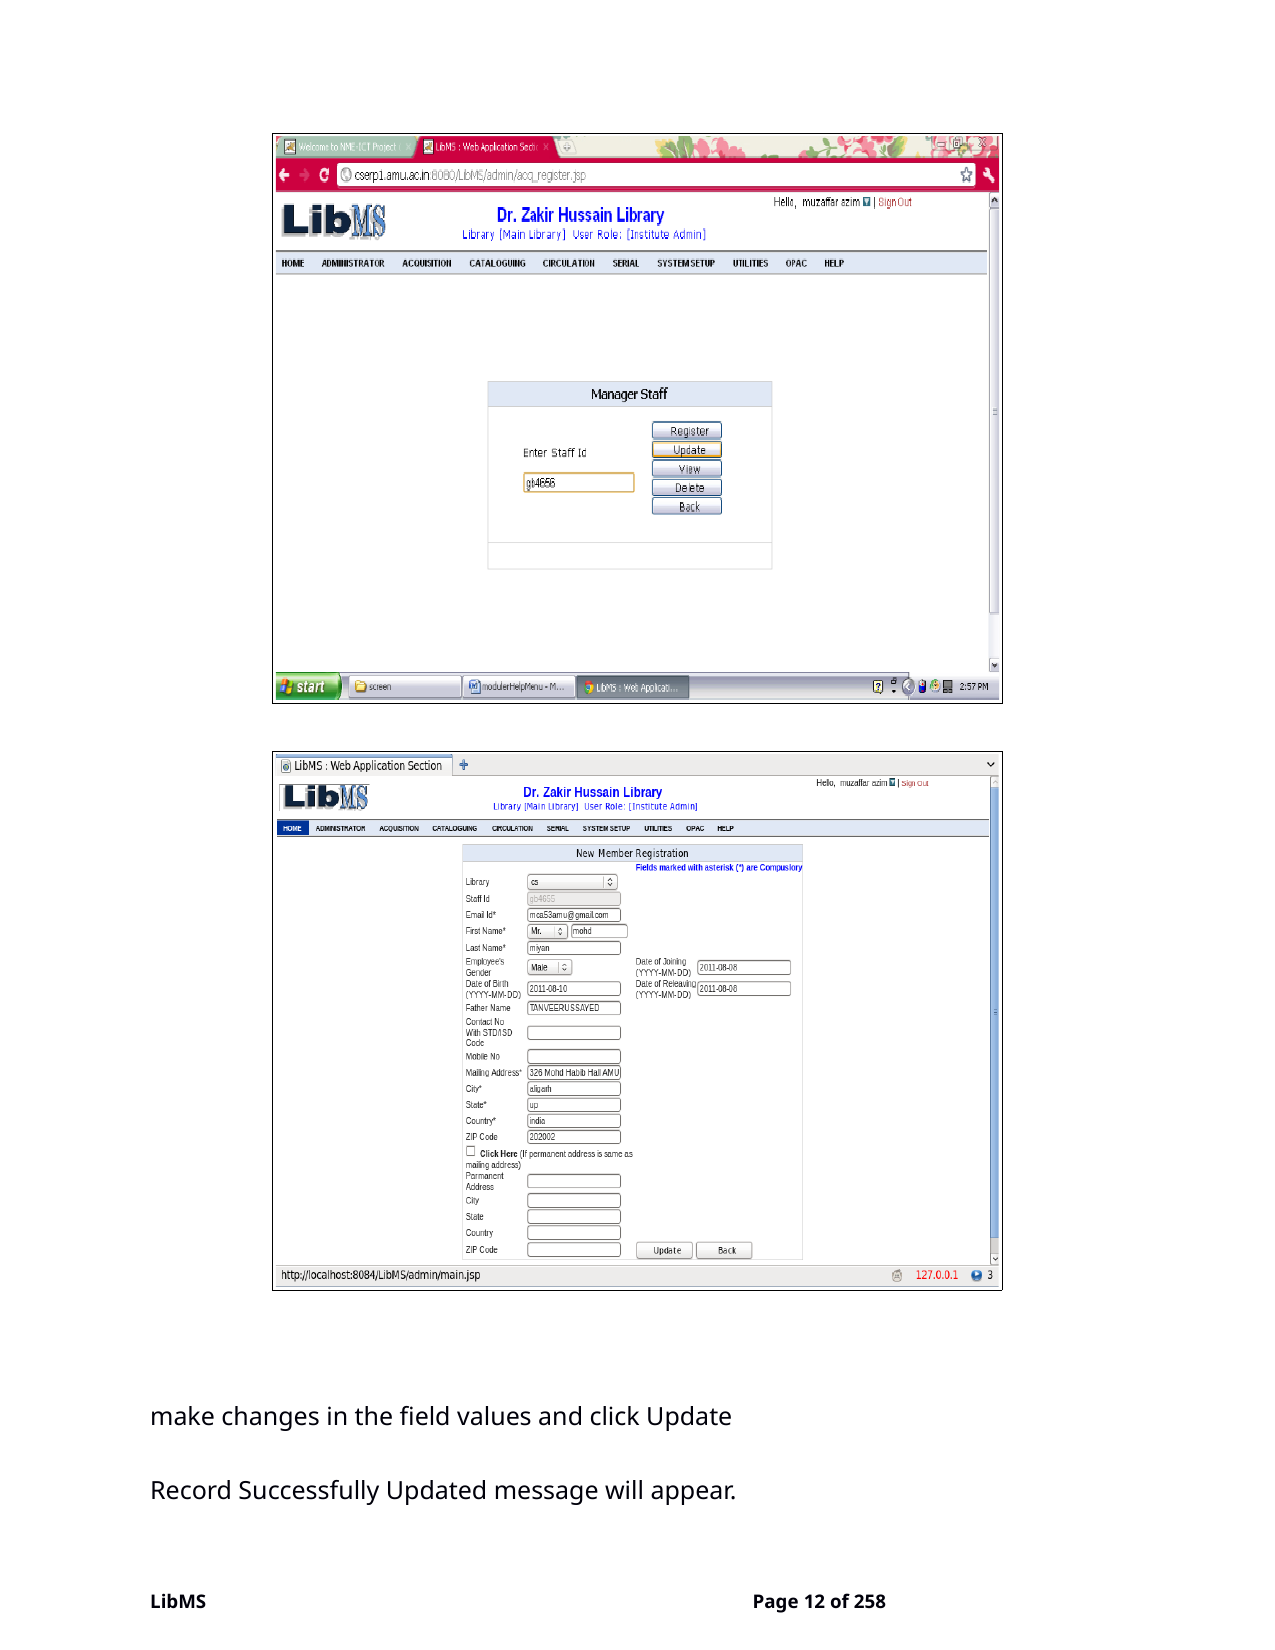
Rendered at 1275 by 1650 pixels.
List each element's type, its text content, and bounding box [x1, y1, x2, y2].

picture [275, 754, 999, 1287]
text make changes in the field values and click Update [150, 1399, 1125, 1433]
picture [275, 136, 1000, 700]
text Record Successfully Updated message will appear. [150, 1473, 1125, 1507]
